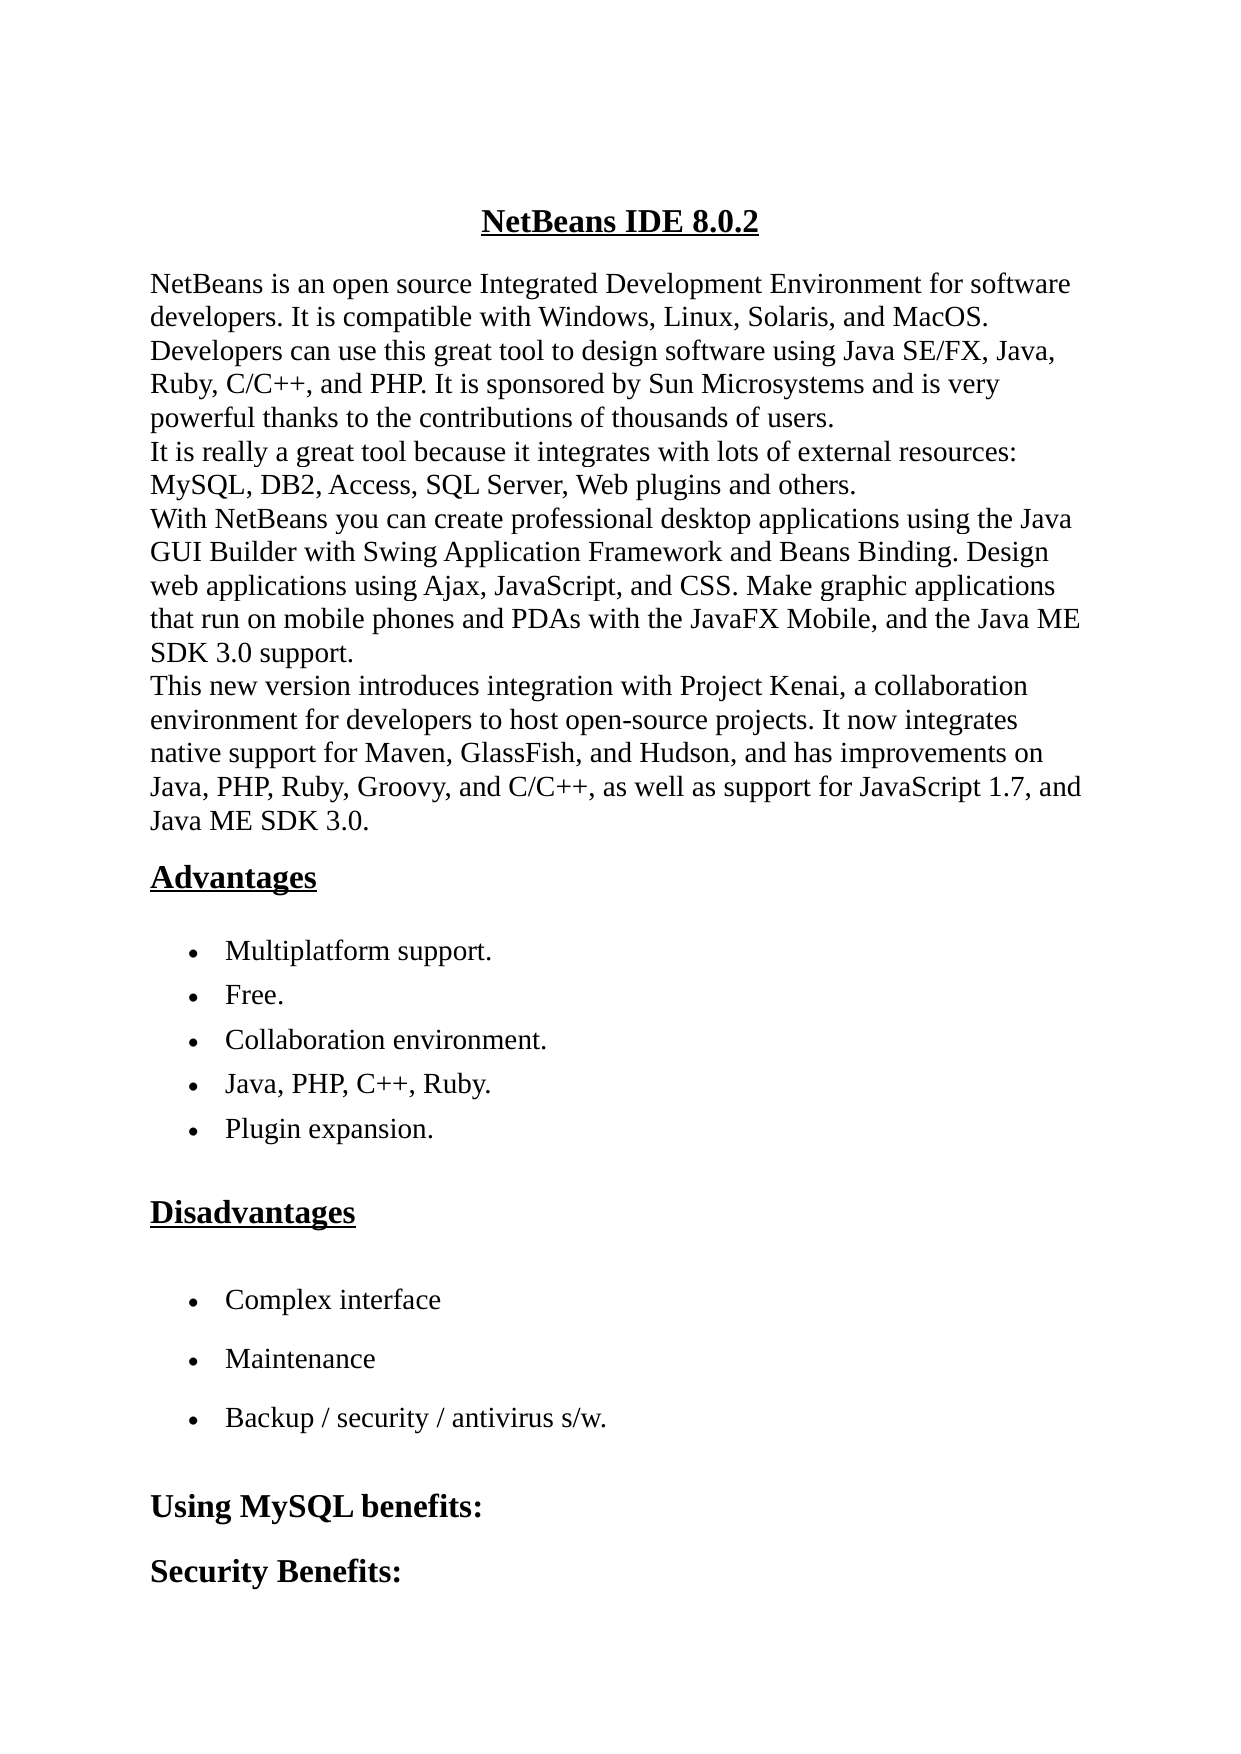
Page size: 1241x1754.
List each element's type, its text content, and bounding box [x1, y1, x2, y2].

list Multiplatform support. [187, 933, 1090, 966]
text Disadvantages [150, 1192, 1090, 1231]
text NetBeans is an open source Integrated Development Environment for software developers. It is compatible with Windows, Linux, Solaris, and MacOS. Developers can use this great tool to design software using Java SE/FX, Java, Ruby, C/C++, and PHP. It is sponsored by Sun Microsystems and is very powerful thanks to the contributions of thousands of users. It is really a great tool because it integrates with lots of external resources: MySQL, DB2, Access, SQL Server, Web plugins and others. With NetBeans you can create professional desktop applications using the Java GUI Builder with Swing Application Framework and Beans Binding. Design web applications using Ajax, JavaScript, and CSS. Make graphic applications that run on mobile phones and PDAs with the JavaFX Mobile, and the Java ME SDK 3.0 support. This new version introduces integration with Project Kenai, a collaboration environment for developers to host open-source projects. It now integrates native support for Maven, GlassFish, and Hudson, and has improvements on Java, PHP, Ruby, Groovy, and C/C++, as well as support for JavaScript 1.7, and Java ME SDK 3.0. [150, 266, 1090, 836]
text Using MySQL benefits: [150, 1486, 1090, 1525]
text Security Benefits: [150, 1551, 1090, 1589]
list Java, PHP, C++, Ruby. [187, 1066, 1090, 1100]
list Maintenance [187, 1341, 1090, 1375]
list Free. [187, 977, 1090, 1011]
list Backup / security / antivirus s/w. [187, 1401, 1090, 1434]
list Complex interface [187, 1282, 1090, 1315]
text NetBeans IDE 8.0.2 [150, 201, 1090, 239]
text Advantages [150, 857, 1090, 895]
list Plugin expansion. [187, 1111, 1090, 1144]
list Collaboration environment. [187, 1022, 1090, 1055]
